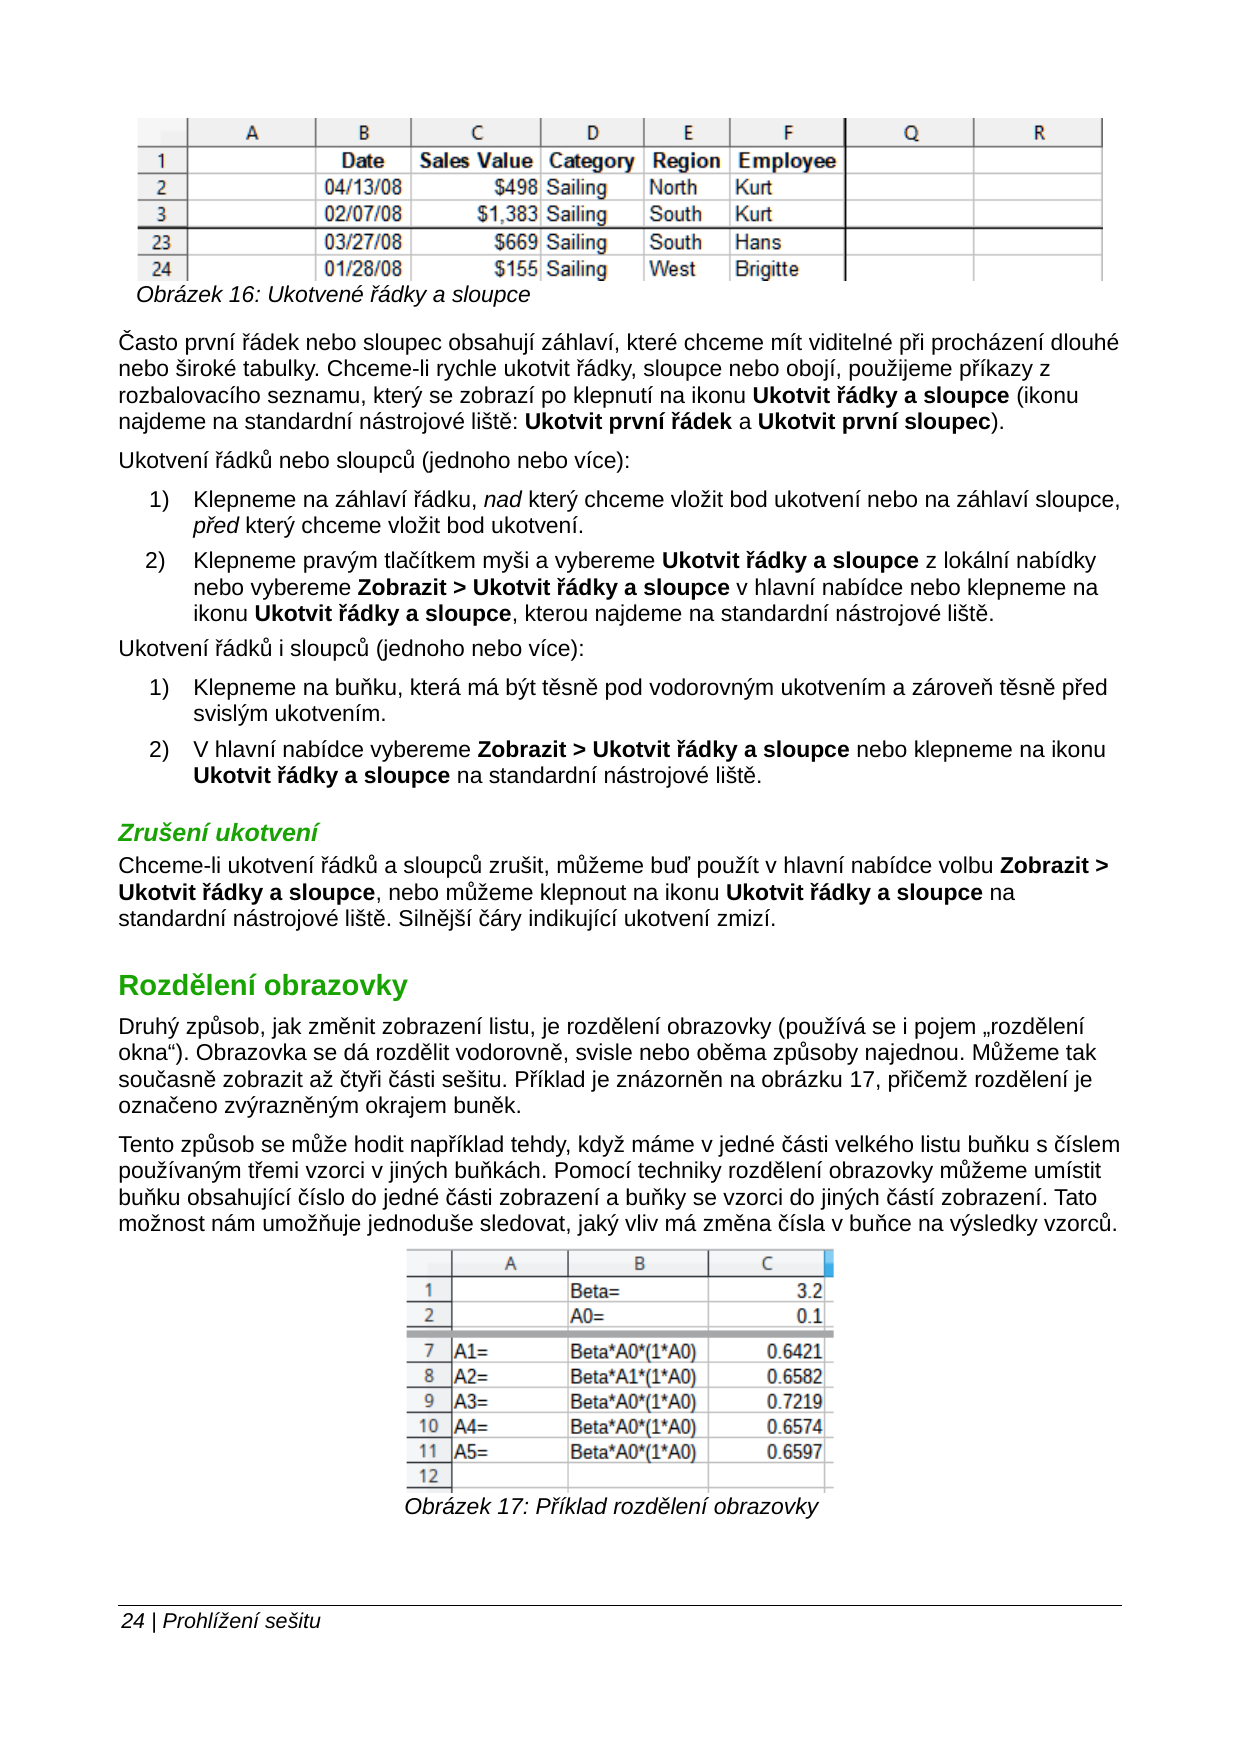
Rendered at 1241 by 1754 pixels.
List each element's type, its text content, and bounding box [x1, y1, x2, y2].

list Klepneme pravým tlačítkem myši a vybereme Ukotvit řádky a sloupce z lokální nabídky nebo vybereme Zobrazit > Ukotvit řádky a sloupce v hlavní nabídce nebo klepneme na ikonu Ukotvit řádky a sloupce, kterou najdeme na standardní nástrojové liště. [165, 547, 1122, 626]
text Často první řádek nebo sloupec obsahují záhlaví, které chceme mít viditelné při procházení dlouhé nebo široké tabulky. Chceme-li rychle ukotvit řádky, sloupce nebo obojí, použijeme příkazy z rozbalovacího seznamu, který se zobrazí po klepnutí na ikonu Ukotvit řádky a sloupce (ikonu najdeme na standardní nástrojové liště: Ukotvit první řádek a Ukotvit první sloupec). [118, 329, 1122, 434]
picture [406, 1248, 834, 1493]
list V hlavní nabídce vybereme Zobrazit > Ukotvit řádky a sloupce nebo klepneme na ikonu Ukotvit řádky a sloupce na standardní nástrojové liště. [169, 736, 1122, 788]
list Klepneme na buňku, která má být těsně pod vodorovným ukotvením a zároveň těsně před svislým ukotvením. [169, 674, 1122, 727]
list Klepneme na záhlaví řádku, nad který chceme vložit bod ukotvení nebo na záhlaví sloupce, před který chceme vložit bod ukotvení. [169, 486, 1122, 538]
list Ukotvení řádků i sloupců (jednoho nebo více): [118, 635, 1122, 661]
subtitle Rozdělení obrazovky [118, 968, 1122, 1001]
text Tento způsob se může hodit například tehdy, když máme v jedné části velkého listu buňku s číslem používaným třemi vzorci v jiných buňkách. Pomocí techniky rozdělení obrazovky můžeme umístit buňku obsahující číslo do jedné části zobrazení a buňky se vzorci do jiných částí zobrazení. Tato možnost nám umožňuje jednoduše sledovat, jaký vliv má změna čísla v buňce na výsledky vzorců. [118, 1131, 1122, 1236]
text Obrázek 17: Příklad rozdělení obrazovky [404, 1249, 836, 1519]
subtitle Zrušení ukotvení [118, 818, 1122, 846]
picture [137, 118, 1103, 281]
text Chceme-li ukotvení řádků a sloupců zrušit, můžeme buď použít v hlavní nabídce volbu Zobrazit > Ukotvit řádky a sloupce, nebo můžeme klepnout na ikonu Ukotvit řádky a sloupce na standardní nástrojové liště. Silnější čáry indikující ukotvení zmizí. [118, 852, 1122, 931]
text Druhý způsob, jak změnit zobrazení listu, je rozdělení obrazovky (používá se i pojem „rozdělení okna“). Obrazovka se dá rozdělit vodorovně, svisle nebo oběma způsoby najednou. Můžeme tak současně zobrazit až čtyři části sešitu. Příklad je znázorněn na obrázku 17, přičemž rozdělení je označeno zvýrazněným okrajem buněk. [118, 1013, 1122, 1118]
text Obrázek 16: Ukotvené řádky a sloupce [136, 118, 1104, 307]
list Ukotvení řádků nebo sloupců (jednoho nebo více): [118, 447, 1122, 473]
